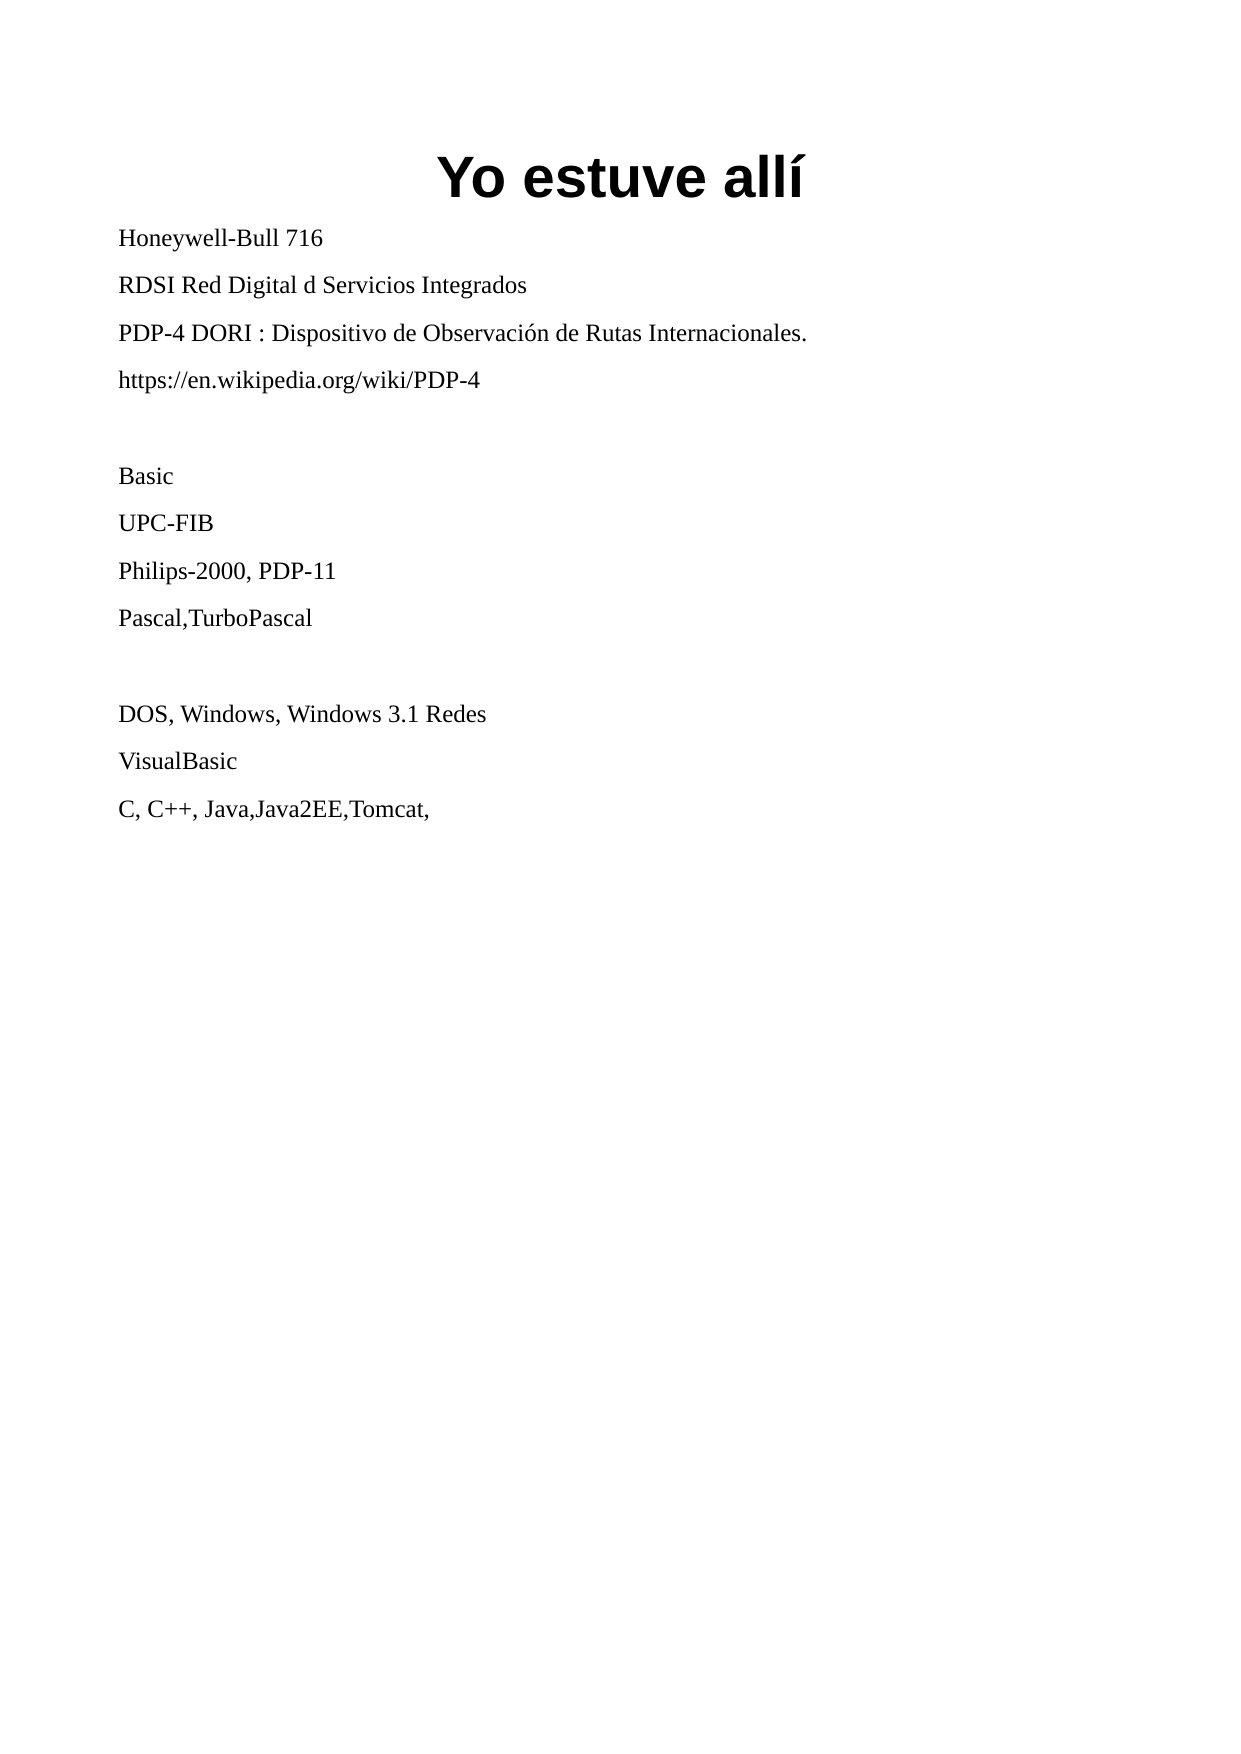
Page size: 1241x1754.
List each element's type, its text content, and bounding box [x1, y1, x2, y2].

text Philips-2000, PDP-11 [118, 556, 1122, 585]
title Yo estuve allí [118, 143, 1122, 210]
text https://en.wikipedia.org/wiki/PDP-4 [118, 366, 1122, 394]
text PDP-4 DORI : Dispositivo de Observación de Rutas Internacionales. [118, 318, 1122, 347]
text DOS, Windows, Windows 3.1 Redes [118, 699, 1122, 727]
text RDSI Red Digital d Servicios Integrados [118, 270, 1122, 299]
text Basic [118, 461, 1122, 489]
text VisualBasic [118, 746, 1122, 775]
text Pascal,TurboPascal [118, 603, 1122, 632]
text Honeywell-Bull 716 [118, 223, 1122, 251]
text UPC-FIB [118, 508, 1122, 537]
text C, C++, Java,Java2EE,Tomcat, [118, 794, 1122, 823]
